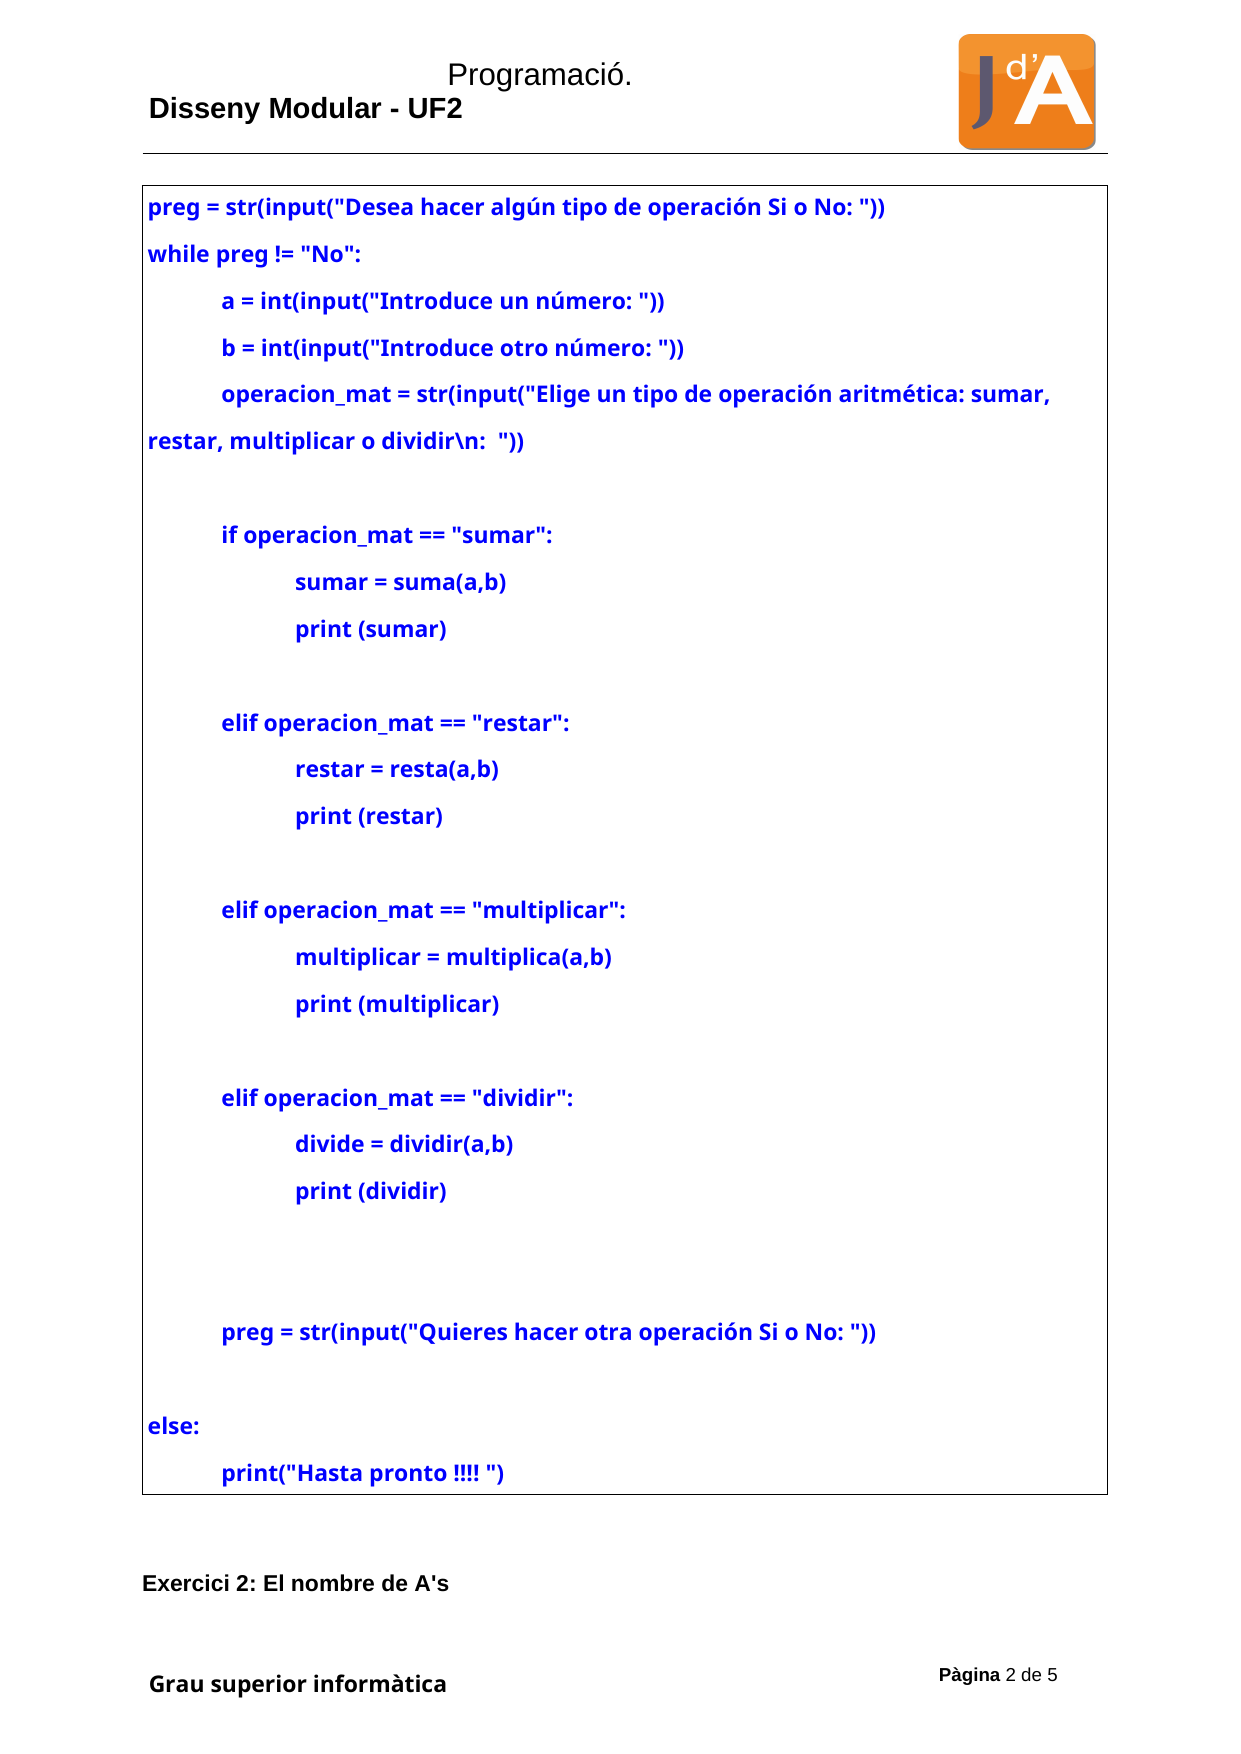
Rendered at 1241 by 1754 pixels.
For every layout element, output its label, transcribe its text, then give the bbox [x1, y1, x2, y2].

table_header preg = str(input("Desea hacer algún tipo de operación Si o No: ")) while preg != "No": a = int(input("Introduce un número: ")) b = int(input("Introduce otro número: ")) operacion_mat = str(input("Elige un tipo de operación aritmética: sumar, restar, multiplicar o dividir\n: ")) if operacion_mat == "sumar": sumar = suma(a,b) print (sumar) elif operacion_mat == "restar": restar = resta(a,b) print (restar) elif operacion_mat == "multiplicar": multiplicar = multiplica(a,b) print (multiplicar) elif operacion_mat == "dividir": divide = dividir(a,b) print (dividir) preg = str(input("Quieres hacer otra operación Si o No: ")) else: print("Hasta pronto !!!! ") [143, 186, 1107, 1493]
text Exercici 2: El nombre de A's [142, 1570, 1107, 1596]
picture [958, 34, 1096, 150]
